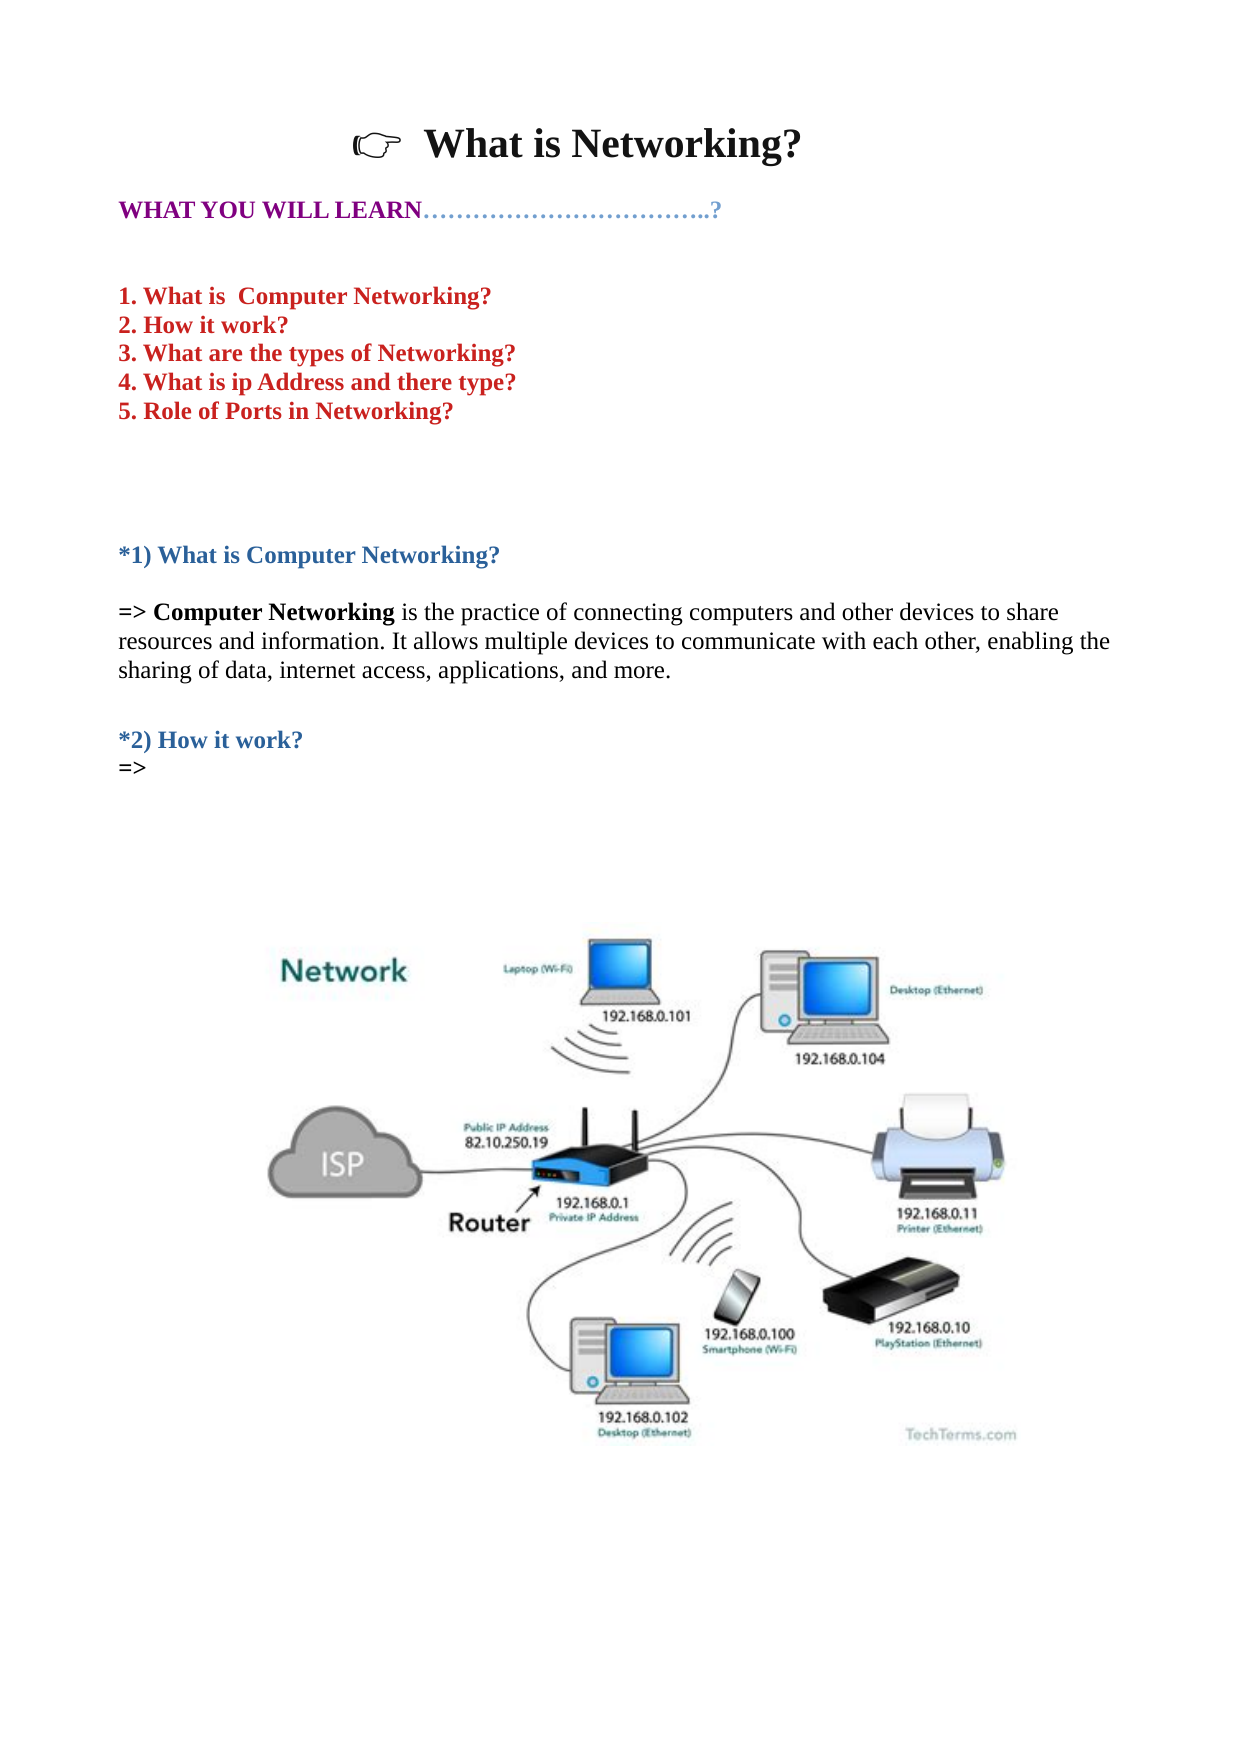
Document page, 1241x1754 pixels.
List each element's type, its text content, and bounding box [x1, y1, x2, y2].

text 2. How it work? [118, 310, 1122, 338]
text => [118, 753, 1122, 782]
text 5. Role of Ports in Networking? [118, 396, 1122, 425]
text WHAT YOU WILL LEARN……………………………..? [118, 195, 1122, 223]
text *2) How it work? [118, 725, 1122, 753]
text *1) What is Computer Networking? [118, 540, 1122, 568]
picture [240, 922, 1021, 1446]
text 3. What are the types of Networking? [118, 338, 1122, 367]
text 👉 What is Networking? [118, 118, 1122, 166]
text 1. What is Computer Networking? [118, 281, 1122, 310]
text => Computer Networking is the practice of connecting computers and other devices to share resources and information. It allows multiple devices to communicate with each other, enabling the sharing of data, internet access, applications, and more. [118, 597, 1122, 683]
text 4. What is ip Address and there type? [118, 367, 1122, 396]
